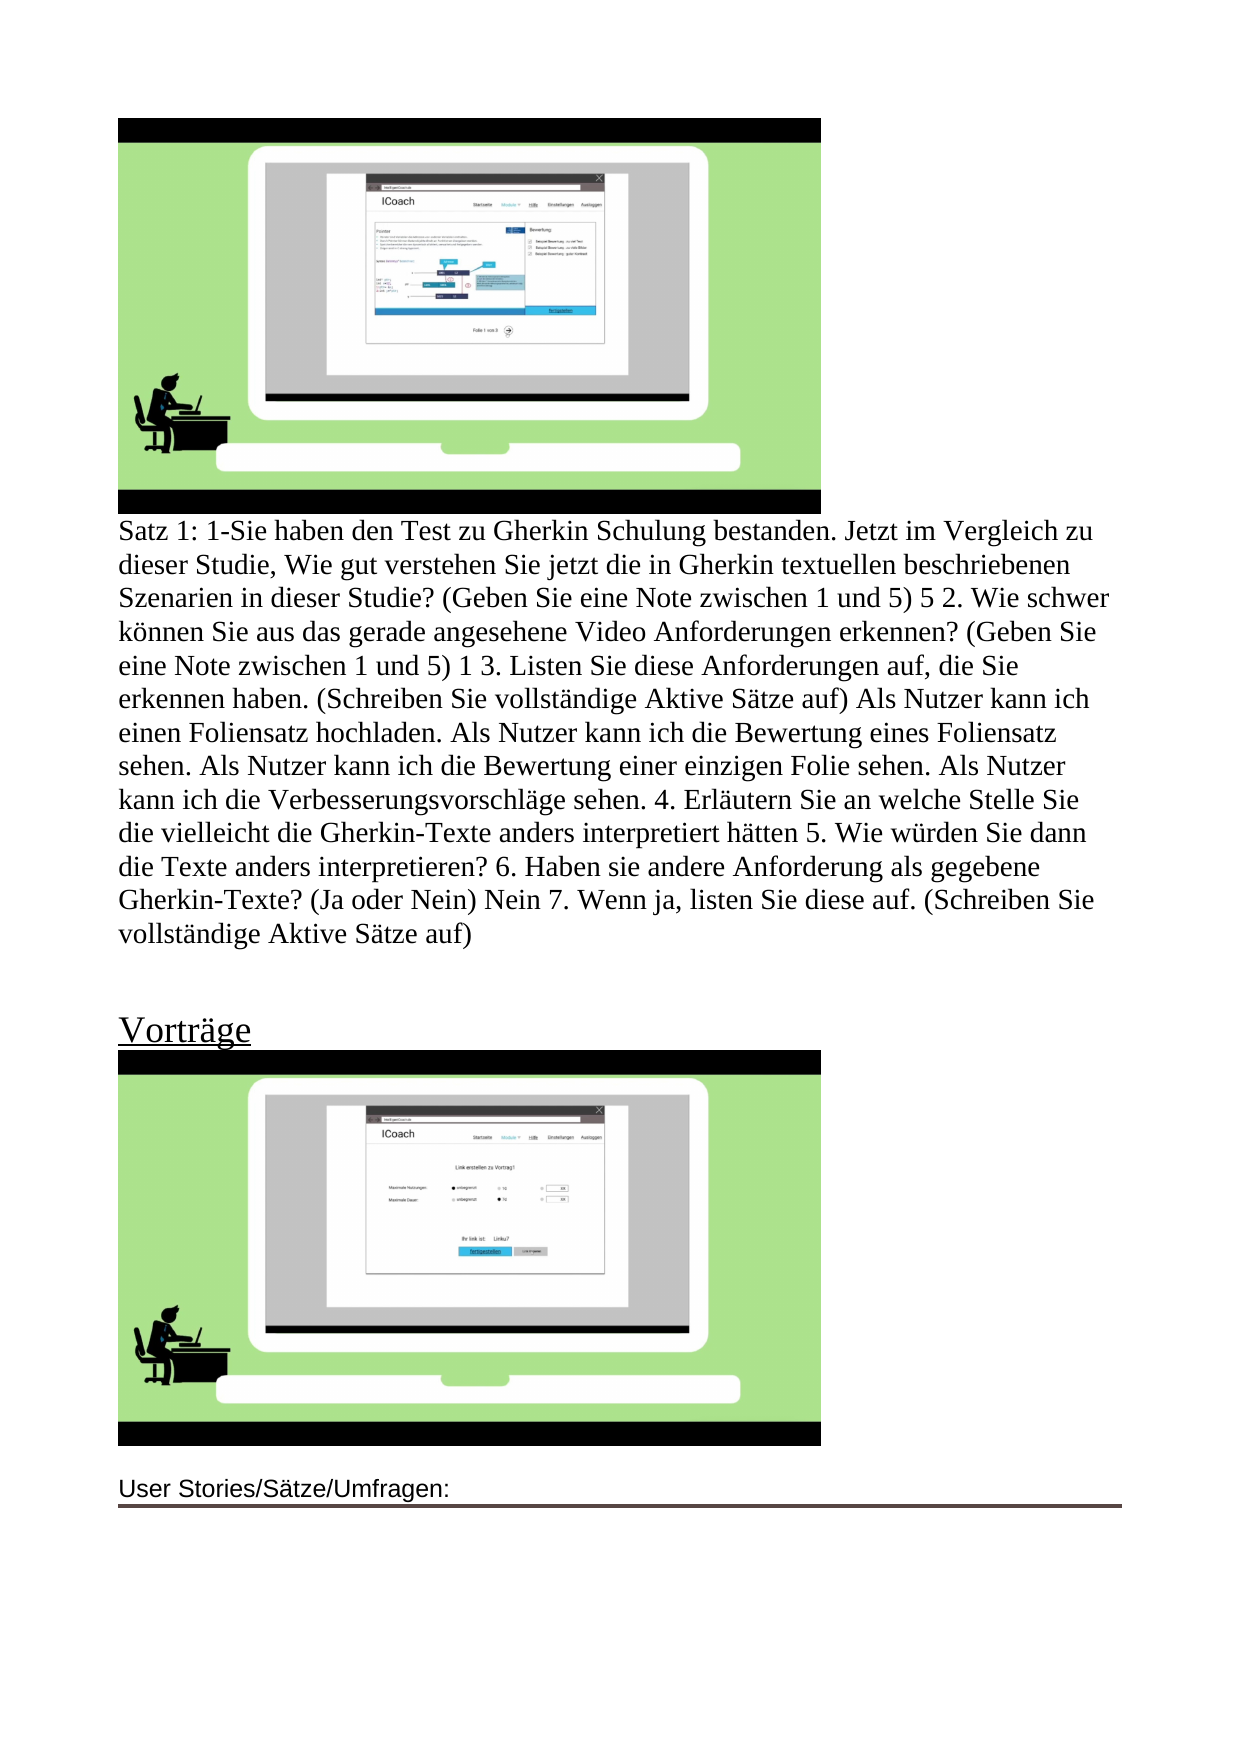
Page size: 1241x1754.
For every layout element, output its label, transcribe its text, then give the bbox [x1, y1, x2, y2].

text User Stories/Sätze/Umfragen: [118, 1474, 1122, 1504]
picture [118, 1050, 821, 1446]
picture [118, 118, 821, 514]
text Satz 1: 1-Sie haben den Test zu Gherkin Schulung bestanden. Jetzt im Vergleich zu dieser Studie, Wie gut verstehen Sie jetzt die in Gherkin textuellen beschriebenen Szenarien in dieser Studie? (Geben Sie eine Note zwischen 1 und 5) 5 2. Wie schwer können Sie aus das gerade angesehene Video Anforderungen erkennen? (Geben Sie eine Note zwischen 1 und 5) 1 3. Listen Sie diese Anforderungen auf, die Sie erkennen haben. (Schreiben Sie vollständige Aktive Sätze auf) Als Nutzer kann ich einen Foliensatz hochladen. Als Nutzer kann ich die Bewertung eines Foliensatz sehen. Als Nutzer kann ich die Bewertung einer einzigen Folie sehen. Als Nutzer kann ich die Verbesserungsvorschläge sehen. 4. Erläutern Sie an welche Stelle Sie die vielleicht die Gherkin-Texte anders interpretiert hätten 5. Wie würden Sie dann die Texte anders interpretieren? 6. Haben sie andere Anforderung als gegebene Gherkin-Texte? (Ja oder Nein) Nein 7. Wenn ja, listen Sie diese auf. (Schreiben Sie vollständige Aktive Sätze auf) [118, 513, 1122, 949]
subtitle Vorträge [118, 1007, 1122, 1050]
